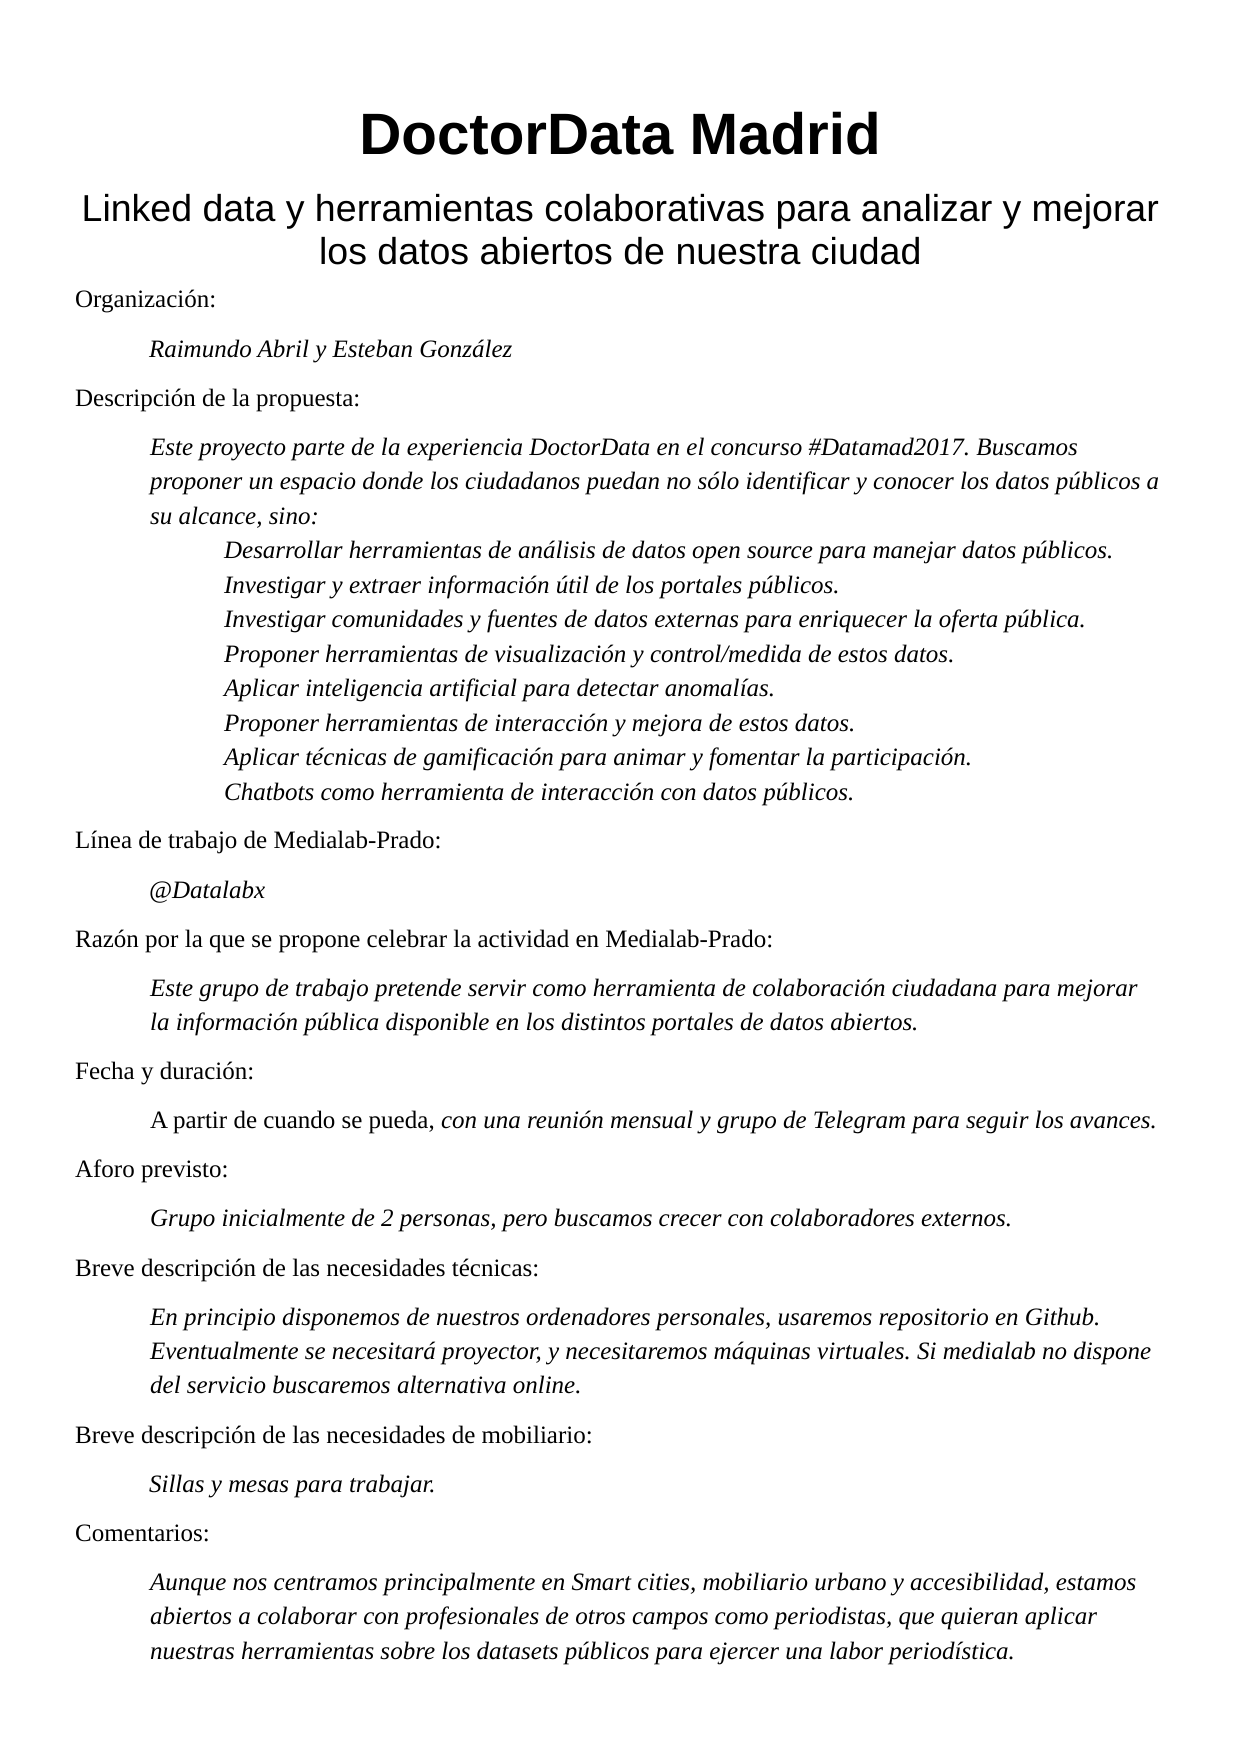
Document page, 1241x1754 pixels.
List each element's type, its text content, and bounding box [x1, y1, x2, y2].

text Línea de trabajo de Medialab-Prado: [75, 826, 1165, 854]
subtitle Linked data y herramientas colaborativas para analizar y mejorar los datos abiertos de nuestra ciudad [75, 186, 1165, 272]
text Comentarios: [75, 1518, 1165, 1547]
text A partir de cuando se pueda, con una reunión mensual y grupo de Telegram para seguir los avances. [75, 1105, 1165, 1134]
text Razón por la que se propone celebrar la actividad en Medialab-Prado: [75, 924, 1165, 952]
text Este proyecto parte de la experiencia DoctorData en el concurso #Datamad2017. Buscamos proponer un espacio donde los ciudadanos puedan no sólo identificar y conocer los datos públicos a su alcance, sino: Desarrollar herramientas de análisis de datos open source para manejar datos públicos. Investigar y extraer información útil de los portales públicos. Investigar comunidades y fuentes de datos externas para enriquecer la oferta pública. Proponer herramientas de visualización y control/medida de estos datos. Aplicar inteligencia artificial para detectar anomalías. Proponer herramientas de interacción y mejora de estos datos. Aplicar técnicas de gamificación para animar y fomentar la participación. Chatbots como herramienta de interacción con datos públicos. [84, 432, 1165, 805]
text Raimundo Abril y Esteban González [75, 334, 1165, 362]
text Aunque nos centramos principalmente en Smart cities, mobiliario urbano y accesibilidad, estamos abiertos a colaborar con profesionales de otros campos como periodistas, que quieran aplicar nuestras herramientas sobre los datasets públicos para ejercer una labor periodística. [150, 1567, 1165, 1664]
text Sillas y mesas para trabajar. [75, 1469, 1165, 1497]
text Aforo previsto: [75, 1154, 1165, 1183]
text Descripción de la propuesta: [75, 383, 1165, 411]
text Grupo inicialmente de 2 personas, pero buscamos crecer con colaboradores externos. [75, 1203, 1165, 1232]
text En principio disponemos de nuestros ordenadores personales, usaremos repositorio en Github. Eventualmente se necesitará proyector, y necesitaremos máquinas virtuales. Si medialab no dispone del servicio buscaremos alternativa online. [75, 1302, 1165, 1399]
text Fecha y duración: [75, 1056, 1165, 1085]
text @Datalabx [75, 875, 1165, 903]
text Organización: [75, 284, 1165, 313]
text Breve descripción de las necesidades de mobiliario: [75, 1420, 1165, 1448]
text Breve descripción de las necesidades técnicas: [75, 1253, 1165, 1281]
title DoctorData Madrid [75, 100, 1165, 167]
text Este grupo de trabajo pretende servir como herramienta de colaboración ciudadana para mejorar la información pública disponible en los distintos portales de datos abiertos. [75, 973, 1165, 1036]
